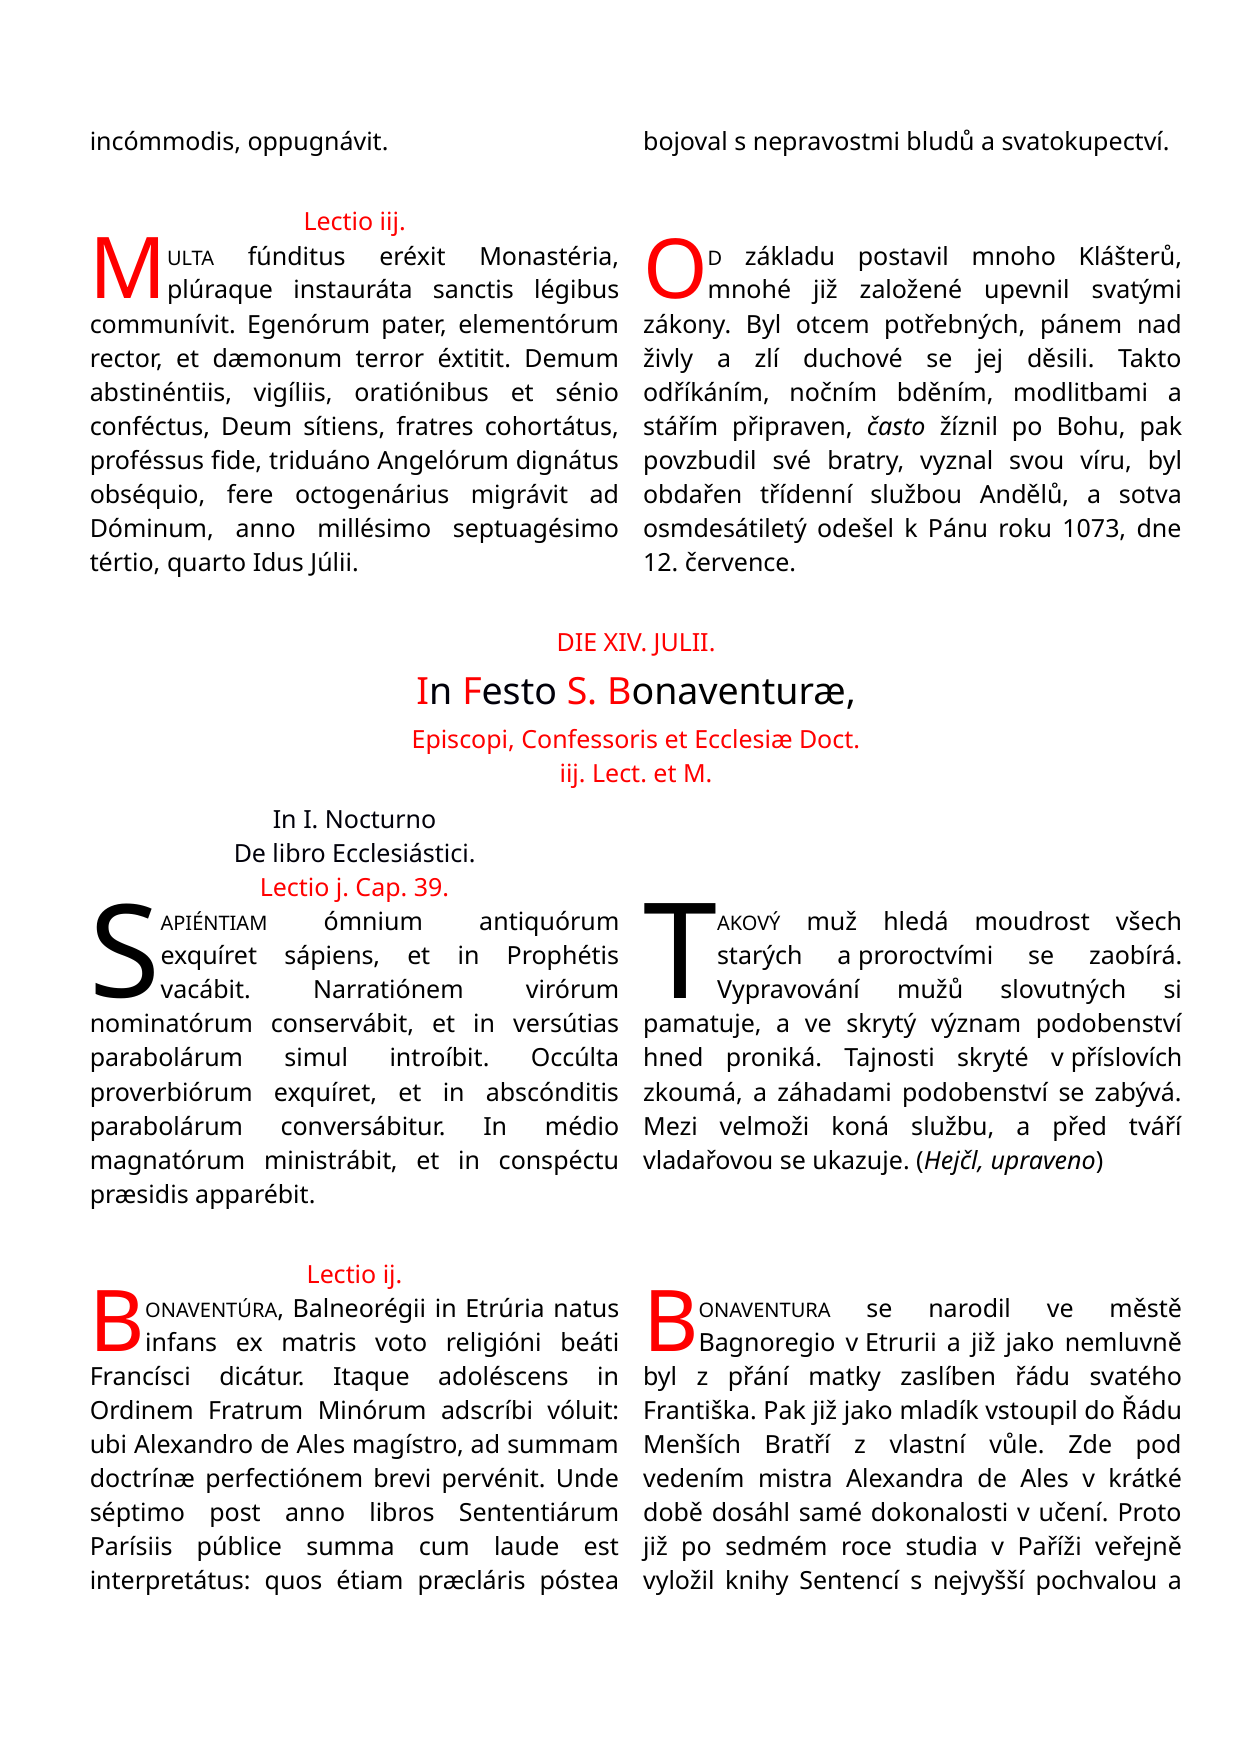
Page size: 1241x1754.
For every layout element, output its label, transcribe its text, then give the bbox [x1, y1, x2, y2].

table_cell Od základu postavil mnoho Klášterů, mnohé již založené upevnil svatými zákony. Byl otcem potřebných, pánem nad živly a zlí duchové se jej děsili. Takto odříkáním, nočním bděním, modlitbami a stářím připraven, často žíznil po Bohu, pak povzbudil své bratry, vyznal svou víru, byl obdařen třídenní službou Andělů, a sotva osmdesátiletý odešel k Pánu roku 1073, dne 12. července. [631, 198, 1194, 619]
table_cell bojoval s nepravostmi bludů a svatokupectví. [631, 118, 1194, 198]
table_cell Bonaventura se narodil ve městě Bagnoregio v Etrurii a již jako nemluvně byl z přání matky zaslíben řádu svatého Františka. Pak již jako mladík vstoupil do Řádu Menších Bratří z vlastní vůle. Zde pod vedením mistra Alexandra de Ales v krátké době dosáhl samé dokonalosti v učení. Proto již po sedmém roce studia v Paříži veřejně vyložil knihy Sentencí s nejvyšší pochvalou a [631, 1250, 1194, 1603]
table_cell DIE XIV. JULII. In Festo S. Bonaventuræ, Episcopi, Confessoris et Ecclesiæ Doct. iij. Lect. et M. [78, 619, 1194, 796]
table_cell Lectio ij. Bonaventúra, Balneorégii in Etrúria natus infans ex matris voto religióni beáti Francísci dicátur. Itaque adoléscens in Ordinem Fratrum Minórum adscríbi vóluit: ubi Alexandro de Ales magístro‚ ad summam doctrínæ perfectiónem brevi pervénit. Unde séptimo post anno libros Sententiárum Parísiis públice summa cum laude est interpretátus: quos étiam præcláris póstea [78, 1250, 631, 1603]
table_cell incómmodis, oppugnávit. [78, 118, 631, 198]
table_cell Takový muž hledá moudrost všech starých a proroctvími se zaobírá. Vypravování mužů slovutných si pamatuje, a ve skrytý význam podobenství hned proniká. Tajnosti skryté v příslovích zkoumá, a záhadami podobenství se zabývá. Mezi velmoži koná službu, a před tváří vladařovou se ukazuje. (Hejčl, upraveno) [631, 796, 1194, 1250]
table_cell In I. Nocturno De libro Ecclesiástici. Lectio j. Cap. 39. Sapiéntiam ómnium antiquórum exquíret sápiens‚ et in Prophétis vacábit. Narratiónem virórum nominatórum conservábit, et in versútias parabolárum simul introíbit. Occúlta proverbiórum exquíret, et in abscónditis parabolárum conversábitur. In médio magnatórum ministrábit‚ et in conspéctu præsidis apparébit. [78, 796, 631, 1250]
table_cell Lectio iij. Multa fúnditus eréxit Monastéria, plúraque instauráta sanctis légibus communívit. Egenórum pater, elementórum rector, et dæmonum terror éxtitit. Demum abstinéntiis‚ vigíliis, oratiónibus et sénio conféctus, Deum sítiens, fratres cohortátus, proféssus fide, triduáno Angelórum dignátus obséquio, fere octogenárius migrávit ad Dóminum, anno millésimo septuagésimo tértio, quarto Idus Júlii. [78, 198, 631, 619]
